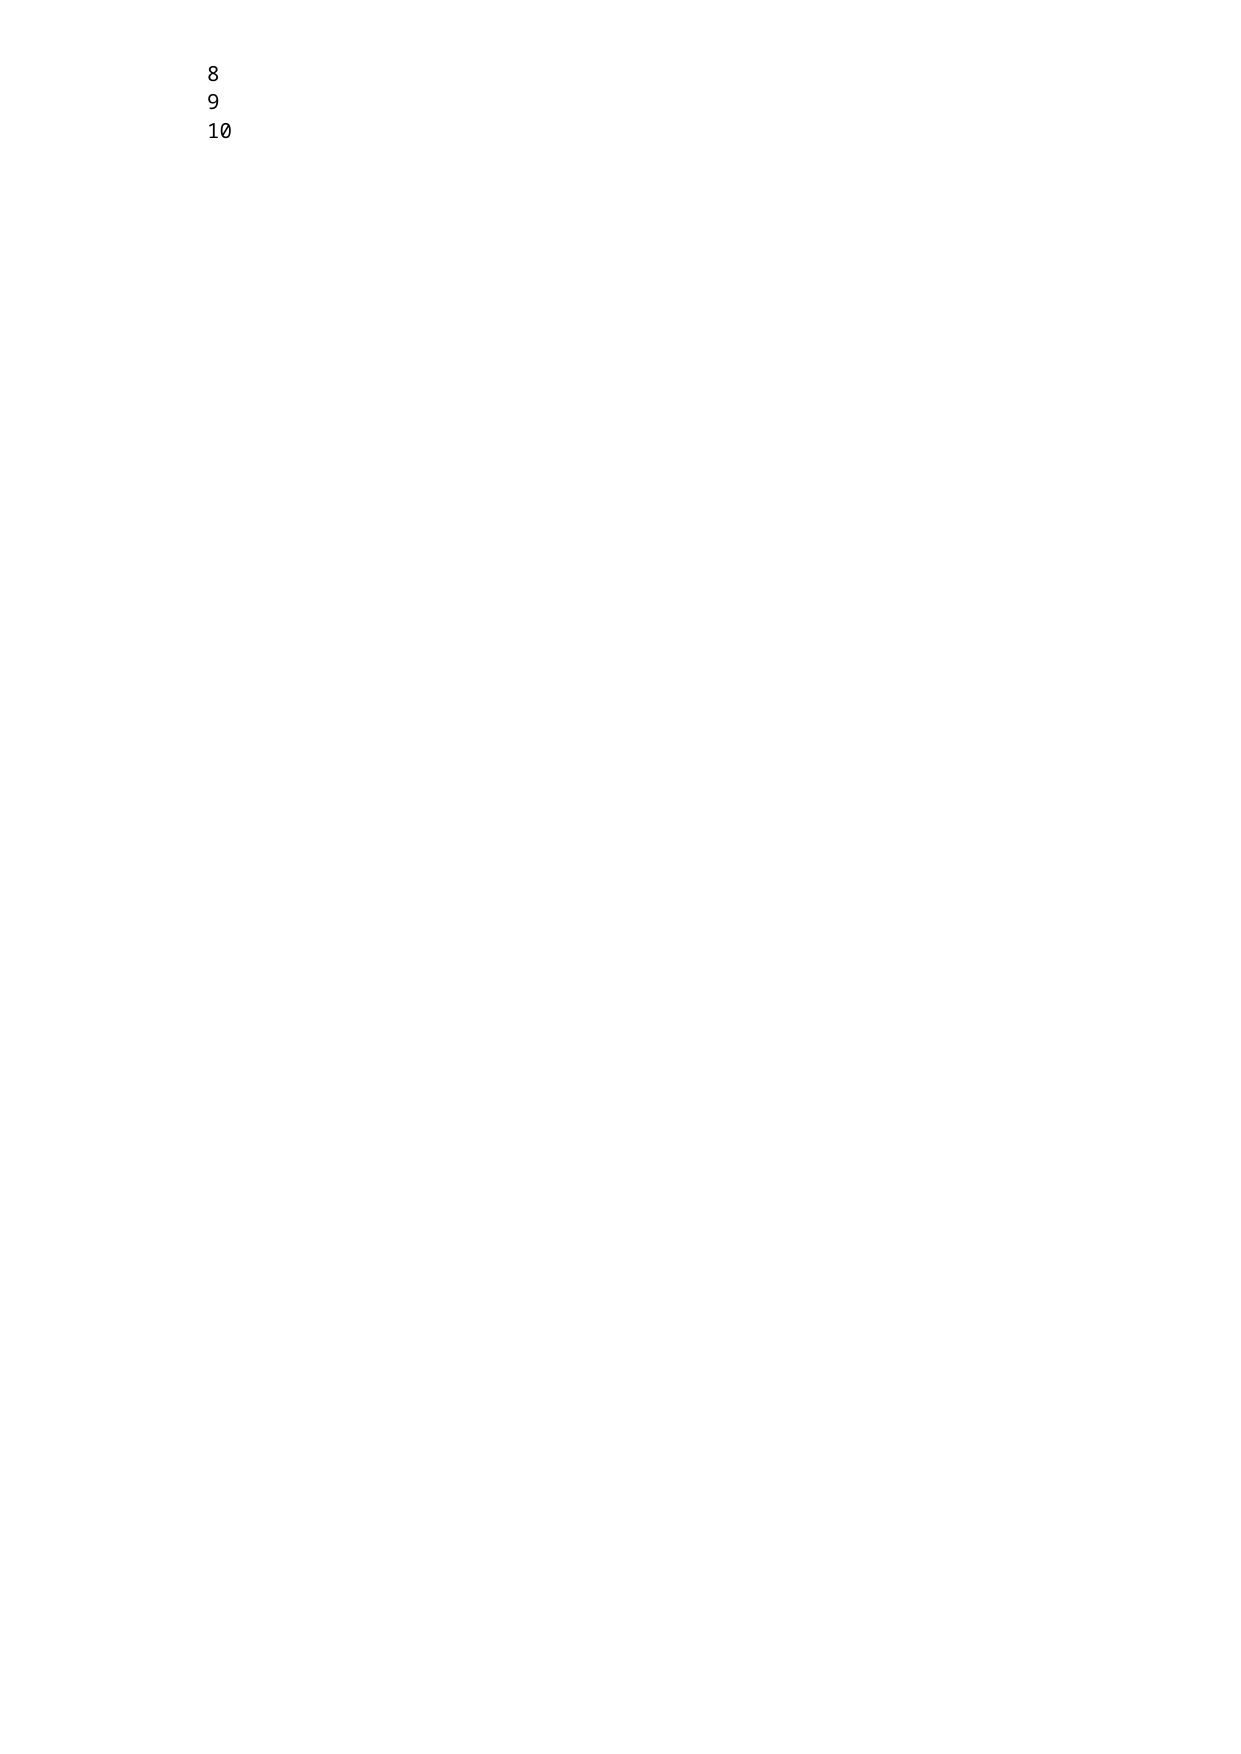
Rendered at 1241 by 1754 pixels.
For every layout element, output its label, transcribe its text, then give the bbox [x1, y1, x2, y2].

text 10 [59, 116, 1180, 144]
text 8 [59, 59, 1180, 87]
text 9 [59, 87, 1180, 116]
